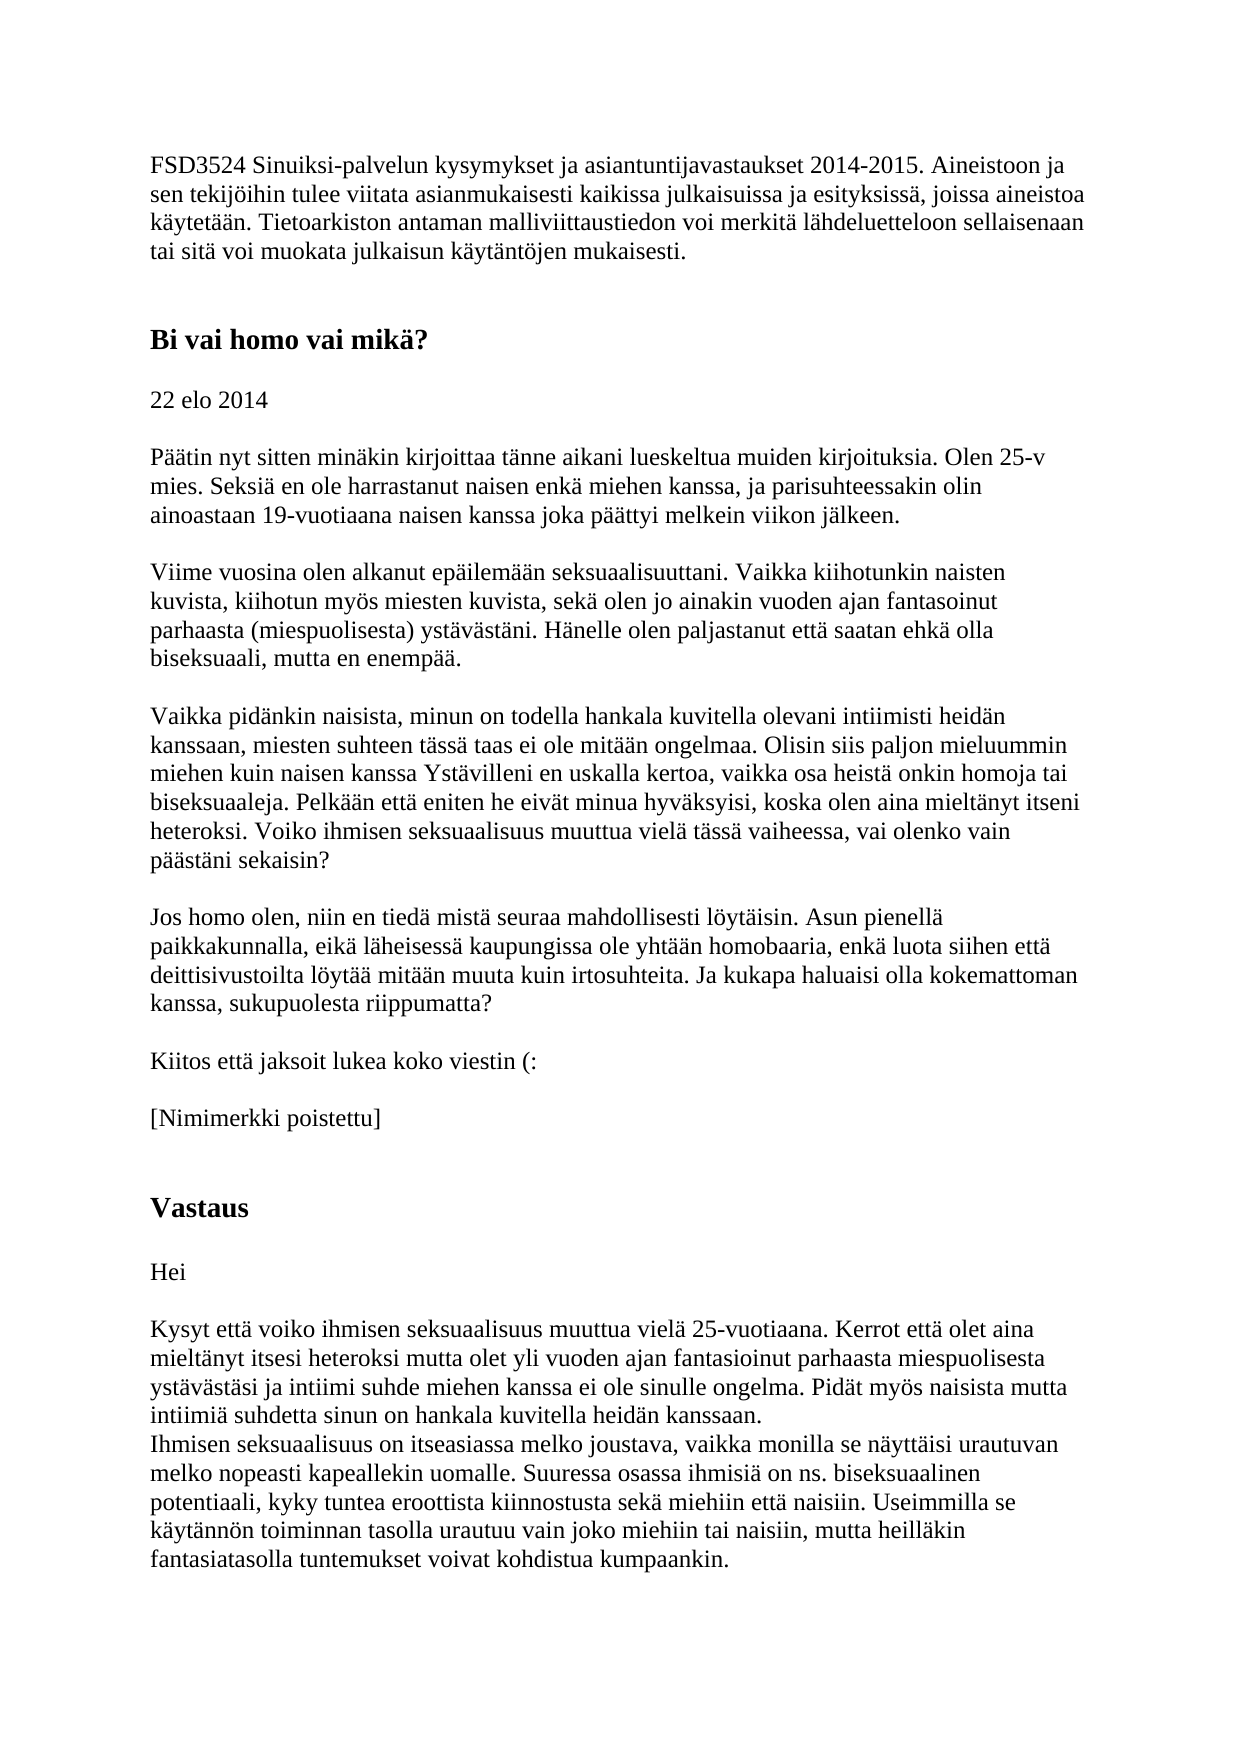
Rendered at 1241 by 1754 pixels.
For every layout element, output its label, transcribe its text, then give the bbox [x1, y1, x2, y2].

text Päätin nyt sitten minäkin kirjoittaa tänne aikani lueskeltua muiden kirjoituksia. Olen 25-v mies. Seksiä en ole harrastanut naisen enkä miehen kanssa, ja parisuhteessakin olin ainoastaan 19-vuotiaana naisen kanssa joka päättyi melkein viikon jälkeen. Viime vuosina olen alkanut epäilemään seksuaalisuuttani. Vaikka kiihotunkin naisten kuvista, kiihotun myös miesten kuvista, sekä olen jo ainakin vuoden ajan fantasoinut parhaasta (miespuolisesta) ystävästäni. Hänelle olen paljastanut että saatan ehkä olla biseksuaali, mutta en enempää. Vaikka pidänkin naisista, minun on todella hankala kuvitella olevani intiimisti heidän kanssaan, miesten suhteen tässä taas ei ole mitään ongelmaa. Olisin siis paljon mieluummin miehen kuin naisen kanssa Ystävilleni en uskalla kertoa, vaikka osa heistä onkin homoja tai biseksuaaleja. Pelkään että eniten he eivät minua hyväksyisi, koska olen aina mieltänyt itseni heteroksi. Voiko ihmisen seksuaalisuus muuttua vielä tässä vaiheessa, vai olenko vain päästäni sekaisin? Jos homo olen, niin en tiedä mistä seuraa mahdollisesti löytäisin. Asun pienellä paikkakunnalla, eikä läheisessä kaupungissa ole yhtään homobaaria, enkä luota siihen että deittisivustoilta löytää mitään muuta kuin irtosuhteita. Ja kukapa haluaisi olla kokemattoman kanssa, sukupuolesta riippumatta? Kiitos että jaksoit lukea koko viestin (: [150, 442, 1090, 1075]
text Bi vai homo vai mikä? [150, 322, 1090, 356]
text Hei Kysyt että voiko ihmisen seksuaalisuus muuttua vielä 25-vuotiaana. Kerrot että olet aina mieltänyt itsesi heteroksi mutta olet yli vuoden ajan fantasioinut parhaasta miespuolisesta ystävästäsi ja intiimi suhde miehen kanssa ei ole sinulle ongelma. Pidät myös naisista mutta intiimiä suhdetta sinun on hankala kuvitella heidän kanssaan. Ihmisen seksuaalisuus on itseasiassa melko joustava, vaikka monilla se näyttäisi urautuvan melko nopeasti kapeallekin uomalle. Suuressa osassa ihmisiä on ns. biseksuaalinen potentiaali, kyky tuntea eroottista kiinnostusta sekä miehiin että naisiin. Useimmilla se käytännön toiminnan tasolla urautuu vain joko miehiin tai naisiin, mutta heilläkin fantasiatasolla tuntemukset voivat kohdistua kumpaankin. [150, 1257, 1090, 1602]
text FSD3524 Sinuiksi-palvelun kysymykset ja asiantuntijavastaukset 2014-2015. Aineistoon ja sen tekijöihin tulee viitata asianmukaisesti kaikissa julkaisuissa ja esityksissä, joissa aineistoa käytetään. Tietoarkiston antaman malliviittaustiedon voi merkitä lähdeluetteloon sellaisenaan tai sitä voi muokata julkaisun käytäntöjen mukaisesti. [150, 150, 1090, 265]
text Vastaus [150, 1190, 1090, 1223]
text 22 elo 2014 [150, 385, 1090, 413]
text [Nimimerkki poistettu] [150, 1103, 1090, 1132]
